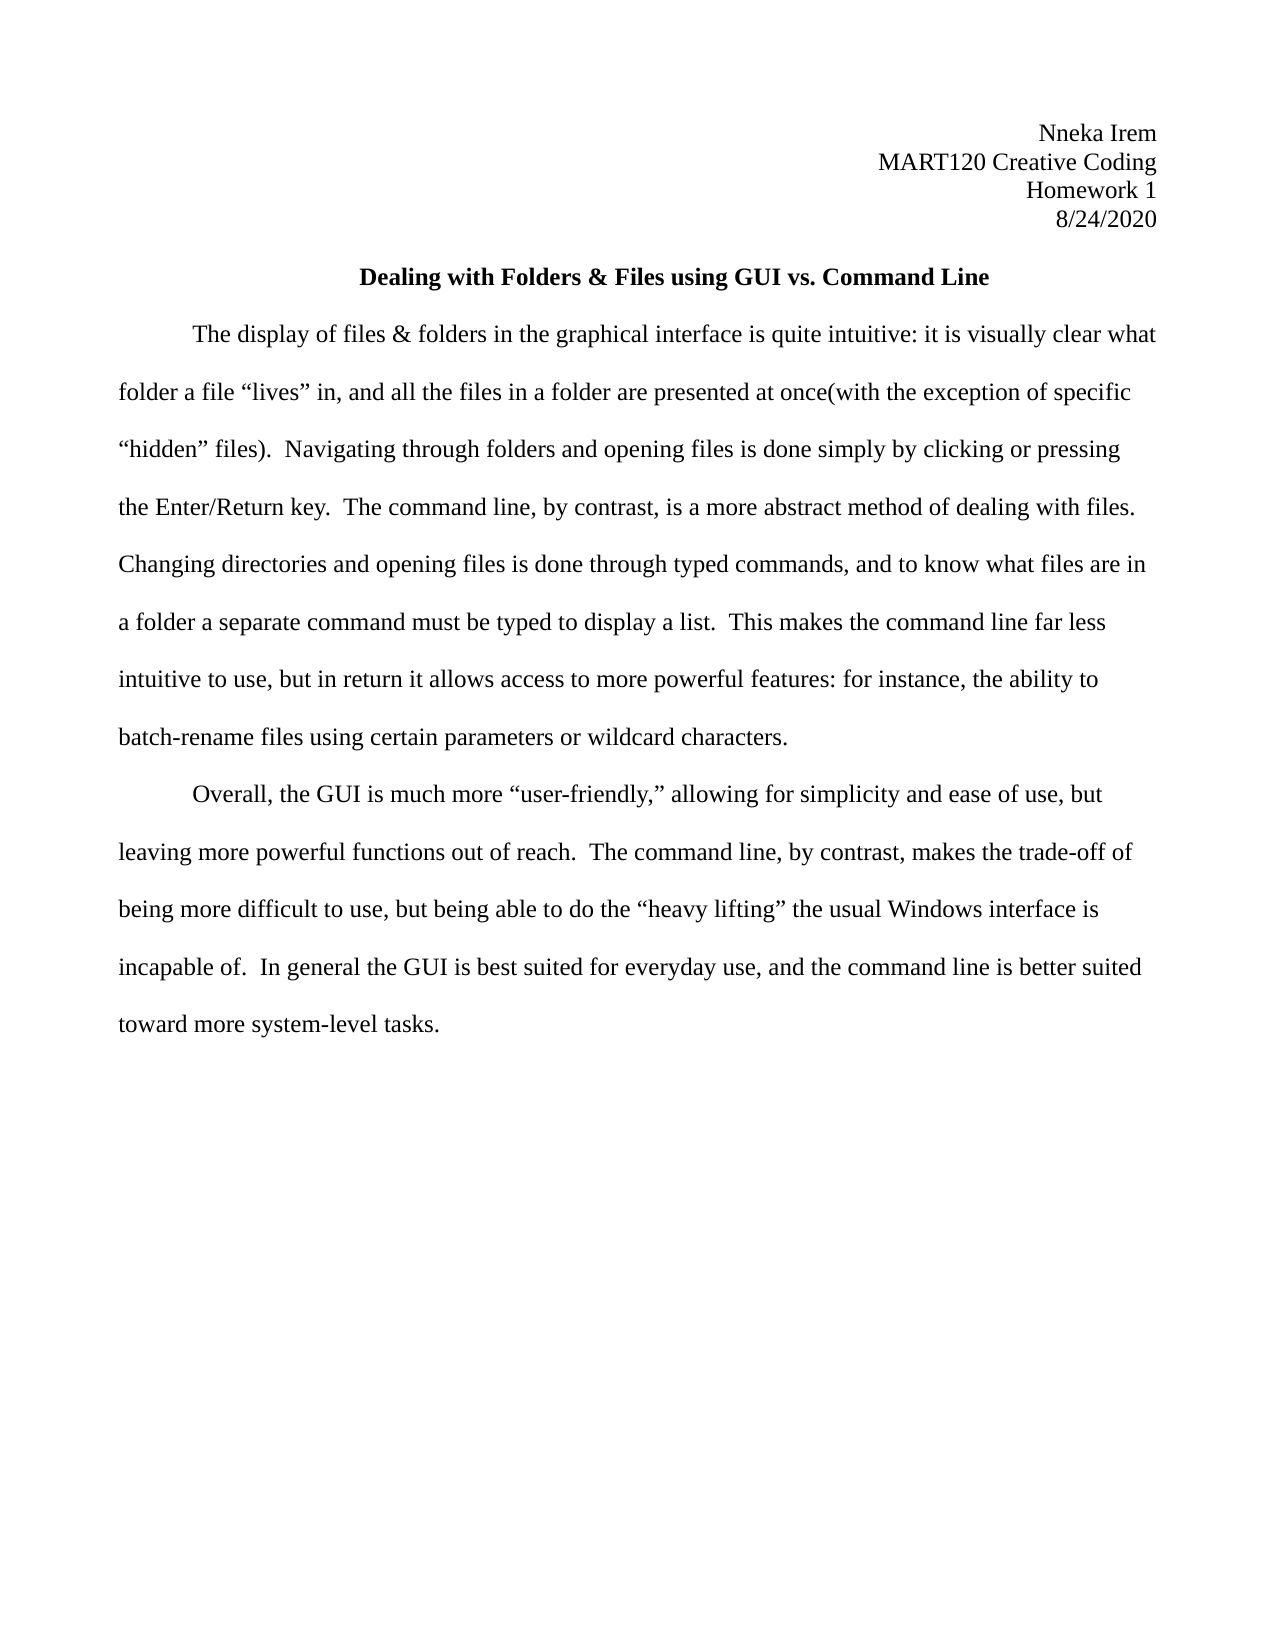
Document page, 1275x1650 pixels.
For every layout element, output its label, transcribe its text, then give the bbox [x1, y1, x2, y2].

text MART120 Creative Coding [118, 147, 1157, 176]
text Dealing with Folders & Files using GUI vs. Command Line [118, 262, 1157, 291]
text Homework 1 [118, 176, 1157, 204]
text The display of files & folders in the graphical interface is quite intuitive: it is visually clear what folder a file “lives” in, and all the files in a folder are presented at once(with the exception of specific “hidden” files). Navigating through folders and opening files is done simply by clicking or pressing the Enter/Return key. The command line, by contrast, is a more abstract method of dealing with files. Changing directories and opening files is done through typed commands, and to know what files are in a folder a separate command must be typed to display a list. This makes the command line far less intuitive to use, but in return it allows access to more powerful features: for instance, the ability to batch-rename files using certain parameters or wildcard characters. [118, 319, 1157, 751]
text Overall, the GUI is much more “user-friendly,” allowing for simplicity and ease of use, but leaving more powerful functions out of reach. The command line, by contrast, makes the trade-off of being more difficult to use, but being able to do the “heavy lifting” the usual Windows interface is incapable of. In general the GUI is best suited for everyday use, and the command line is better suited toward more system-level tasks. [118, 779, 1157, 1038]
text 8/24/2020 [118, 204, 1157, 233]
text Nneka Irem [118, 118, 1157, 147]
